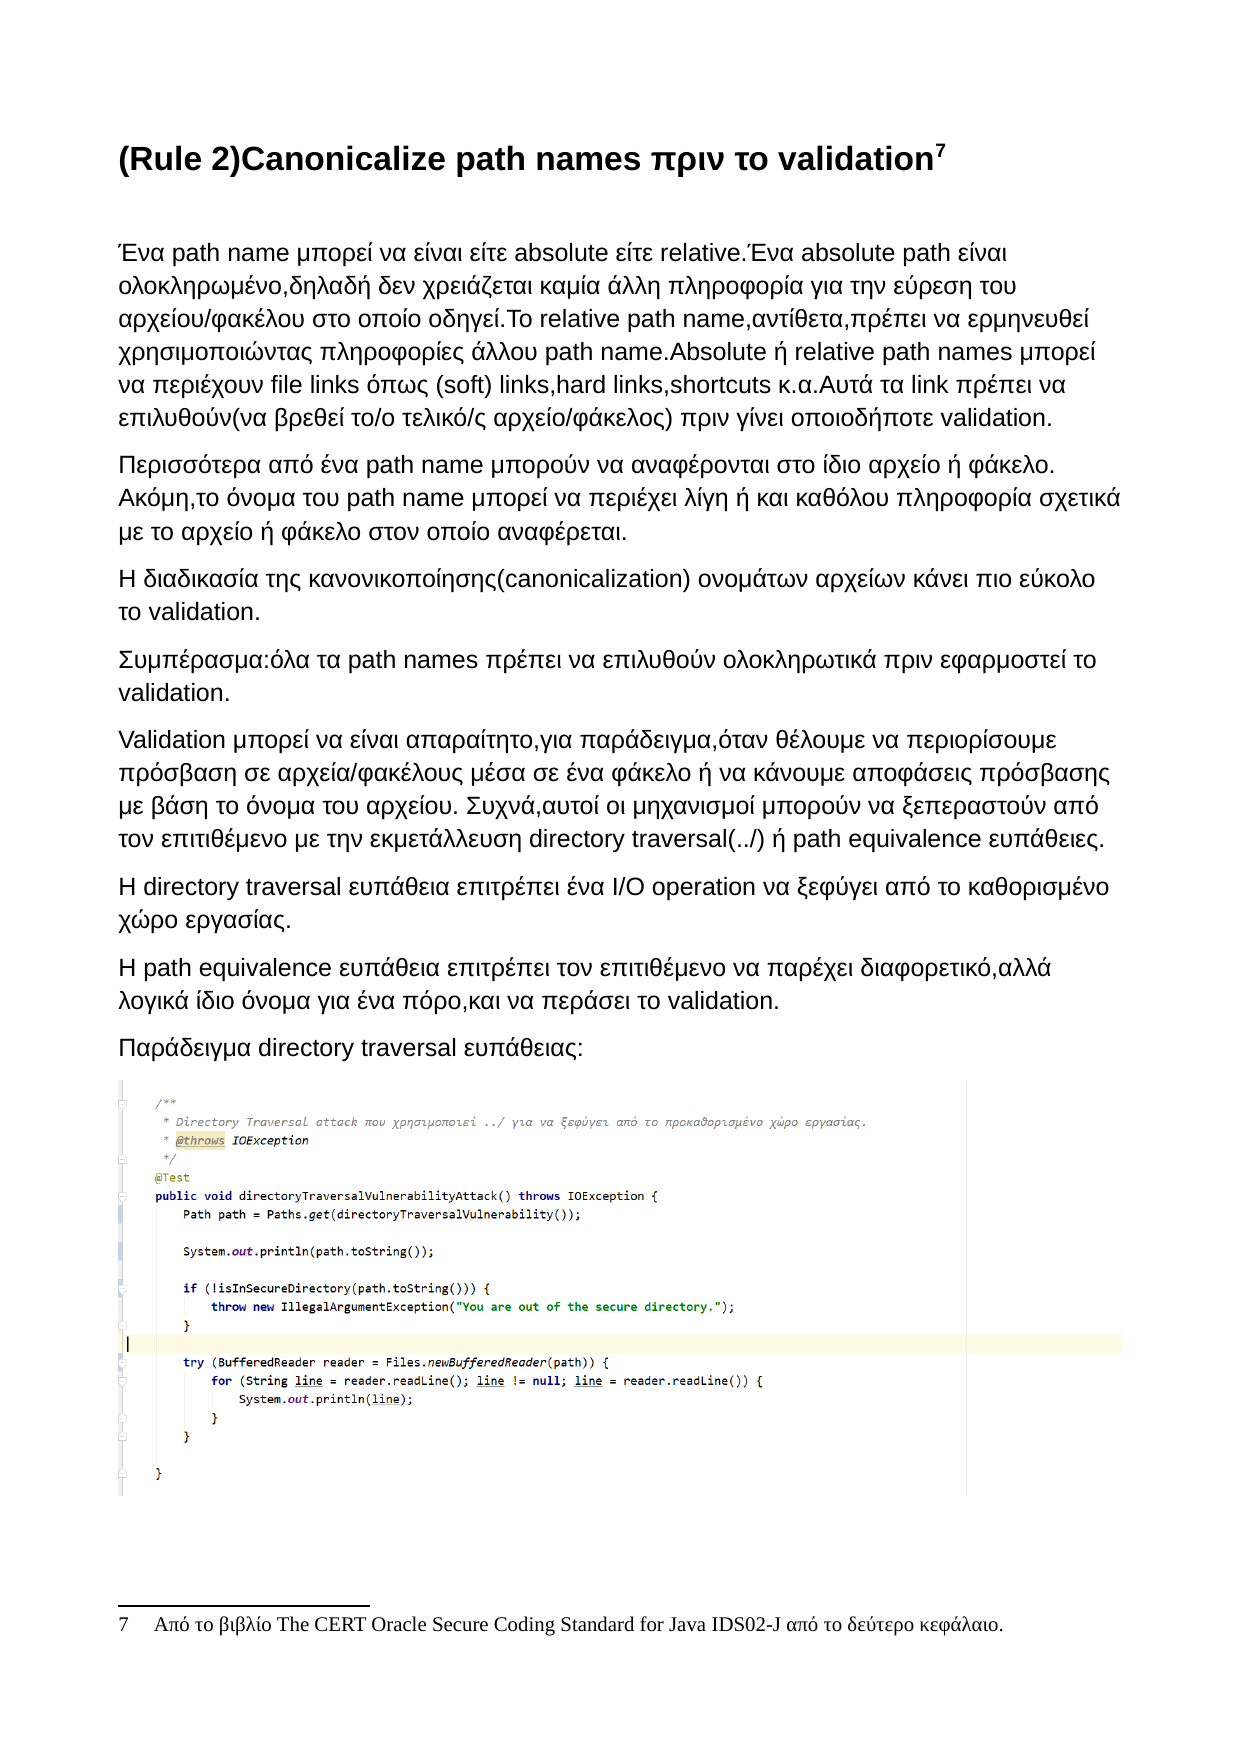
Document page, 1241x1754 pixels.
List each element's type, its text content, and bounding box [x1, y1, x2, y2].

text Περισσότερα από ένα path name μπορούν να αναφέρονται στο ίδιο αρχείο ή φάκελο. Ακόμη,το όνομα του path name μπορεί να περιέχει λίγη ή και καθόλου πληροφορία σχετικά με το αρχείο ή φάκελο στον οποίο αναφέρεται. [118, 450, 1122, 545]
picture [118, 1080, 1123, 1496]
text Από το βιβλίο The CERT Oracle Secure Coding Standard for Java IDS02-J από το δεύτερο κεφάλαιο. [118, 1612, 1122, 1636]
text Η διαδικασία της κανονικοποίησης(canonicalization) ονομάτων αρχείων κάνει πιο εύκολο το validation. [118, 564, 1122, 626]
text Η path equivalence ευπάθεια επιτρέπει τον επιτιθέμενο να παρέχει διαφορετικό,αλλά λογικά ίδιο όνομα για ένα πόρο,και να περάσει το validation. [118, 953, 1122, 1014]
text Ένα path name μπορεί να είναι είτε absolute είτε relative.Ένα absolute path είναι ολοκληρωμένο,δηλαδή δεν χρειάζεται καμία άλλη πληροφορία για την εύρεση του αρχείου/φακέλου στο οποίο οδηγεί.Το relative path name,αντίθετα,πρέπει να ερμηνευθεί χρησιμοποιώντας πληροφορίες άλλου path name.Absolute ή relative path names μπορεί να περιέχουν file links όπως (soft) links,hard links,shortcuts κ.α.Αυτά τα link πρέπει να επιλυθούν(να βρεθεί το/ο τελικό/ς αρχείο/φάκελος) πριν γίνει οποιοδήποτε validation. [118, 238, 1122, 432]
text Παράδειγμα directory traversal ευπάθειας: [118, 1033, 1122, 1062]
subtitle (Rule 2)Canonicalize path names πριν το validation [118, 139, 1122, 178]
text Συμπέρασμα:όλα τα path names πρέπει να επιλυθούν ολοκληρωτικά πριν εφαρμοστεί το validation. [118, 645, 1122, 706]
text Validation μπορεί να είναι απαραίτητο,για παράδειγμα,όταν θέλουμε να περιορίσουμε πρόσβαση σε αρχεία/φακέλους μέσα σε ένα φάκελο ή να κάνουμε αποφάσεις πρόσβασης με βάση το όνομα του αρχείου. Συχνά,αυτοί οι μηχανισμοί μπορούν να ξεπεραστούν από τον επιτιθέμενο με την εκμετάλλευση directory traversal(../) ή path equivalence ευπάθειες. [118, 725, 1122, 853]
text Η directory traversal ευπάθεια επιτρέπει ένα I/O operation να ξεφύγει από το καθορισμένο χώρο εργασίας. [118, 872, 1122, 934]
